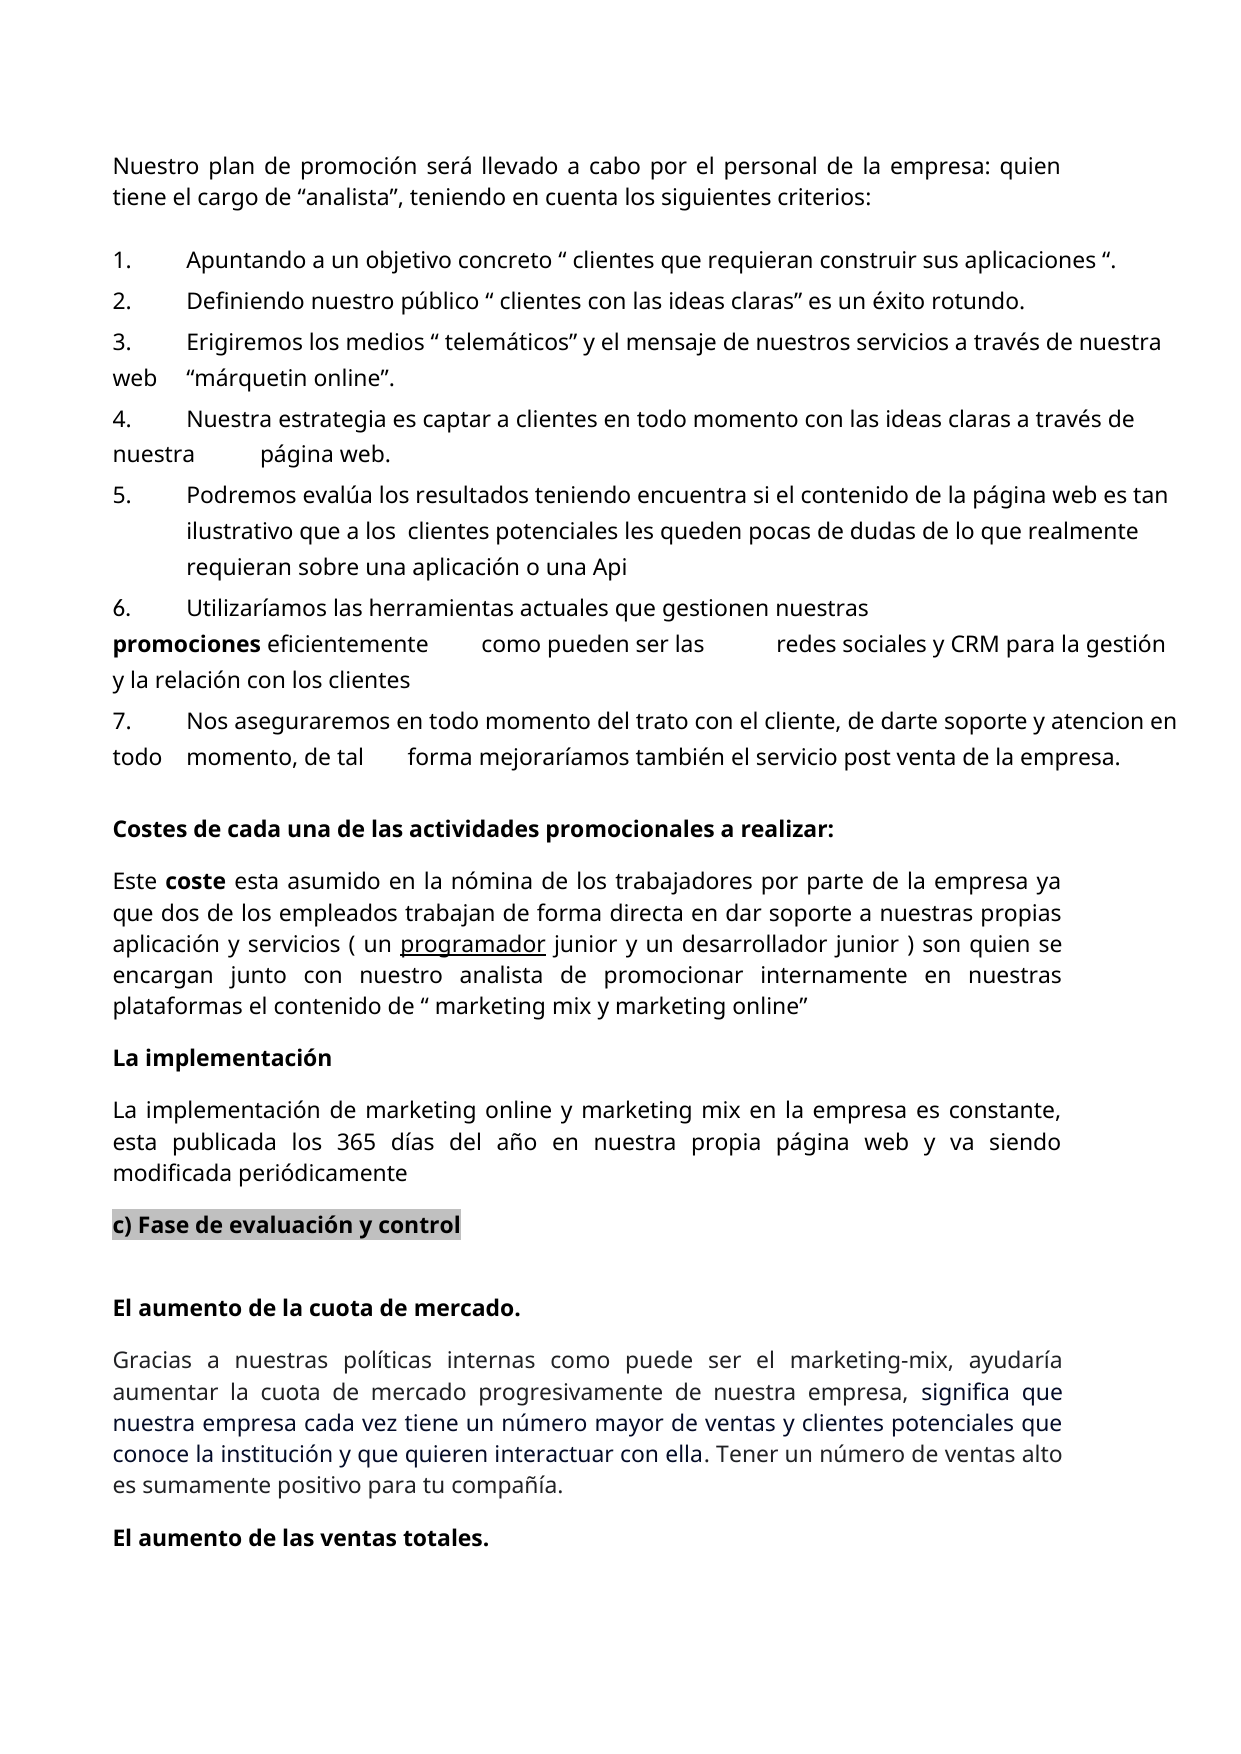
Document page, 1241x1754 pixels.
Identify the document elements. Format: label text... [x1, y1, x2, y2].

list Apuntando a un objetivo concreto “ clientes que requieran construir sus aplicaciones “. [112, 244, 1181, 275]
list Utilizaríamos las herramientas actuales que gestionen nuestras promociones eficientemente como pueden ser las redes sociales y CRM para la gestión y la relación con los clientes [112, 592, 1181, 695]
text La implementación de marketing online y marketing mix en la empresa es constante, esta publicada los 365 días del año en nuestra propia página web y va siendo modificada periódicamente [75, 1094, 1063, 1188]
text El aumento de la cuota de mercado. [75, 1292, 1063, 1323]
text Nuestro plan de promoción será llevado a cabo por el personal de la empresa: quien tiene el cargo de “analista”, teniendo en cuenta los siguientes criterios: [112, 150, 1063, 212]
text Costes de cada una de las actividades promocionales a realizar: [75, 813, 1063, 844]
list Erigiremos los medios “ telemáticos” y el mensaje de nuestros servicios a través de nuestra web “márquetin online”. [112, 326, 1181, 393]
text La implementación [75, 1042, 1063, 1073]
list Definiendo nuestro público “ clientes con las ideas claras” es un éxito rotundo. [112, 285, 1181, 316]
list Nos aseguraremos en todo momento del trato con el cliente, de darte soporte y atencion en todo momento, de tal forma mejoraríamos también el servicio post venta de la empresa. [112, 705, 1181, 772]
list Podremos evalúa los resultados teniendo encuentra si el contenido de la página web es tan ilustrativo que a los clientes potenciales les queden pocas de dudas de lo que realmente requieran sobre una aplicación o una Api [112, 479, 1181, 582]
text El aumento de las ventas totales. [75, 1521, 1063, 1553]
text Este coste esta asumido en la nómina de los trabajadores por parte de la empresa ya que dos de los empleados trabajan de forma directa en dar soporte a nuestras propias aplicación y servicios ( un programador junior y un desarrollador junior ) son quien se encargan junto con nuestro analista de promocionar internamente en nuestras plataformas el contenido de “ marketing mix y marketing online” [75, 865, 1063, 1021]
text Gracias a nuestras políticas internas como puede ser el marketing-mix, ayudaría aumentar la cuota de mercado progresivamente de nuestra empresa, significa que nuestra empresa cada vez tiene un número mayor de ventas y clientes potenciales que conoce la institución y que quieren interactuar con ella. Tener un número de ventas alto es sumamente positivo para tu compañía. [75, 1344, 1063, 1501]
text c) Fase de evaluación y control [75, 1209, 1063, 1240]
list Nuestra estrategia es captar a clientes en todo momento con las ideas claras a través de nuestra página web. [112, 402, 1181, 470]
